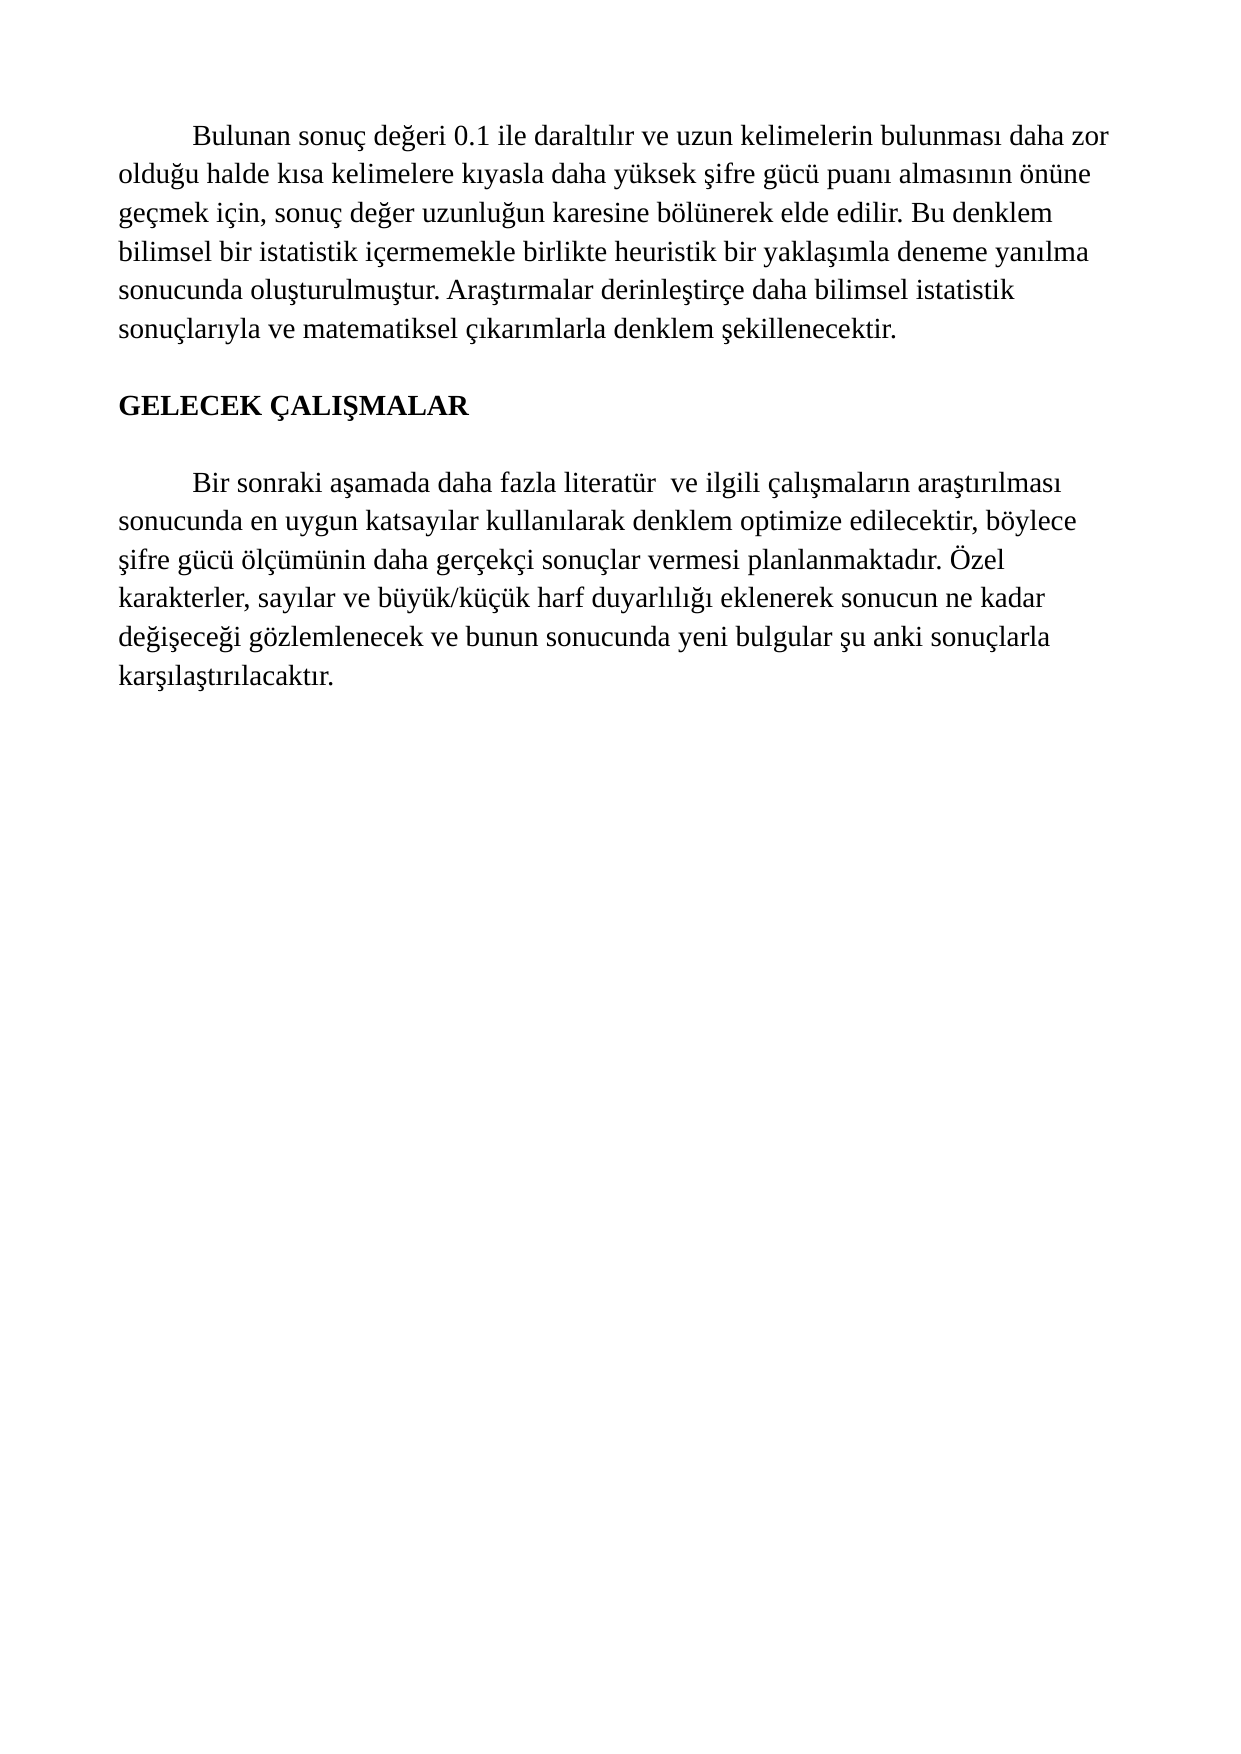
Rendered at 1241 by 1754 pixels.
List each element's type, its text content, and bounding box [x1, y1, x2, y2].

text Bulunan sonuç değeri 0.1 ile daraltılır ve uzun kelimelerin bulunması daha zor olduğu halde kısa kelimelere kıyasla daha yüksek şifre gücü puanı almasının önüne geçmek için, sonuç değer uzunluğun karesine bölünerek elde edilir. Bu denklem bilimsel bir istatistik içermemekle birlikte heuristik bir yaklaşımla deneme yanılma sonucunda oluşturulmuştur. Araştırmalar derinleştirçe daha bilimsel istatistik sonuçlarıyla ve matematiksel çıkarımlarla denklem şekillenecektir. [118, 118, 1122, 344]
text GELECEK ÇALIŞMALAR [118, 388, 1122, 421]
text Bir sonraki aşamada daha fazla literatür ve ilgili çalışmaların araştırılması sonucunda en uygun katsayılar kullanılarak denklem optimize edilecektir, böylece şifre gücü ölçümünin daha gerçekçi sonuçlar vermesi planlanmaktadır. Özel karakterler, sayılar ve büyük/küçük harf duyarlılığı eklenerek sonucun ne kadar değişeceği gözlemlenecek ve bunun sonucunda yeni bulgular şu anki sonuçlarla karşılaştırılacaktır. [118, 465, 1122, 691]
